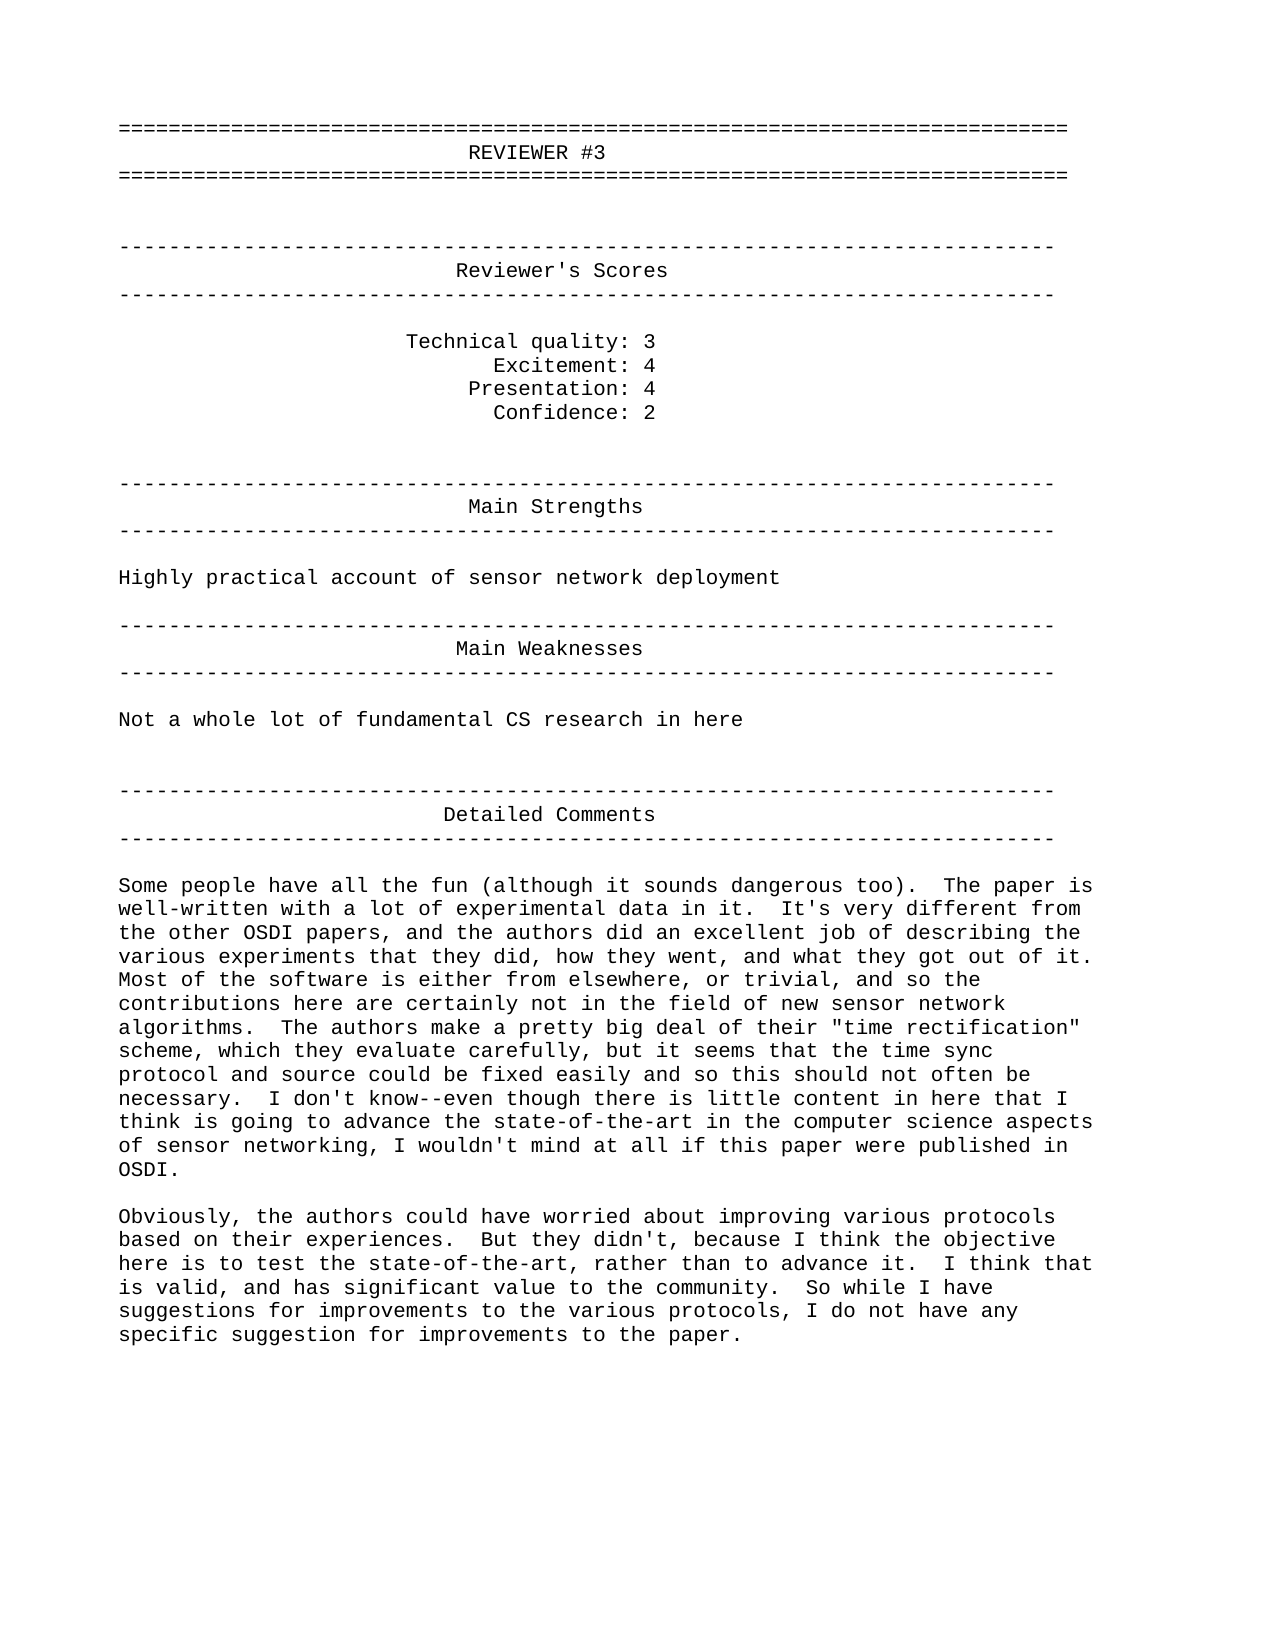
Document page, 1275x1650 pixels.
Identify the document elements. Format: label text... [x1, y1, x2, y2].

text Main Strengths [118, 496, 1157, 520]
text OSDI. [118, 1158, 1157, 1182]
text --------------------------------------------------------------------------- [118, 284, 1157, 307]
text of sensor networking, I wouldn't mind at all if this paper were published in [118, 1135, 1157, 1158]
text Not a whole lot of fundamental CS research in here [118, 709, 1157, 733]
text --------------------------------------------------------------------------- [118, 473, 1157, 496]
text is valid, and has significant value to the community. So while I have [118, 1277, 1157, 1300]
text --------------------------------------------------------------------------- [118, 520, 1157, 544]
text necessary. I don't know--even though there is little content in here that I [118, 1088, 1157, 1111]
text Confidence: 2 [118, 402, 1157, 426]
text --------------------------------------------------------------------------- [118, 827, 1157, 851]
text Excitement: 4 [118, 354, 1157, 378]
text suggestions for improvements to the various protocols, I do not have any [118, 1300, 1157, 1324]
text protocol and source could be fixed easily and so this should not often be [118, 1064, 1157, 1088]
text well-written with a lot of experimental data in it. It's very different from [118, 898, 1157, 922]
text algorithms. The authors make a pretty big deal of their "time rectification" [118, 1017, 1157, 1040]
text Detailed Comments [118, 804, 1157, 827]
text specific suggestion for improvements to the paper. [118, 1324, 1157, 1348]
text Reviewer's Scores [118, 260, 1157, 284]
text Some people have all the fun (although it sounds dangerous too). The paper is [118, 875, 1157, 898]
text various experiments that they did, how they went, and what they got out of it. [118, 946, 1157, 969]
text think is going to advance the state-of-the-art in the computer science aspects [118, 1111, 1157, 1135]
text contributions here are certainly not in the field of new sensor network [118, 993, 1157, 1017]
text --------------------------------------------------------------------------- [118, 236, 1157, 260]
text Obviously, the authors could have worried about improving various protocols [118, 1206, 1157, 1229]
text --------------------------------------------------------------------------- [118, 615, 1157, 638]
text --------------------------------------------------------------------------- [118, 662, 1157, 686]
text Main Weaknesses [118, 638, 1157, 662]
text here is to test the state-of-the-art, rather than to advance it. I think that [118, 1253, 1157, 1277]
text ============================================================================ [118, 118, 1157, 142]
text Highly practical account of sensor network deployment [118, 567, 1157, 591]
text based on their experiences. But they didn't, because I think the objective [118, 1229, 1157, 1253]
text scheme, which they evaluate carefully, but it seems that the time sync [118, 1040, 1157, 1064]
text the other OSDI papers, and the authors did an excellent job of describing the [118, 922, 1157, 946]
text --------------------------------------------------------------------------- [118, 780, 1157, 804]
text Technical quality: 3 [118, 331, 1157, 354]
text Most of the software is either from elsewhere, or trivial, and so the [118, 969, 1157, 993]
text Presentation: 4 [118, 378, 1157, 402]
text ============================================================================ [118, 165, 1157, 189]
text REVIEWER #3 [118, 142, 1157, 165]
